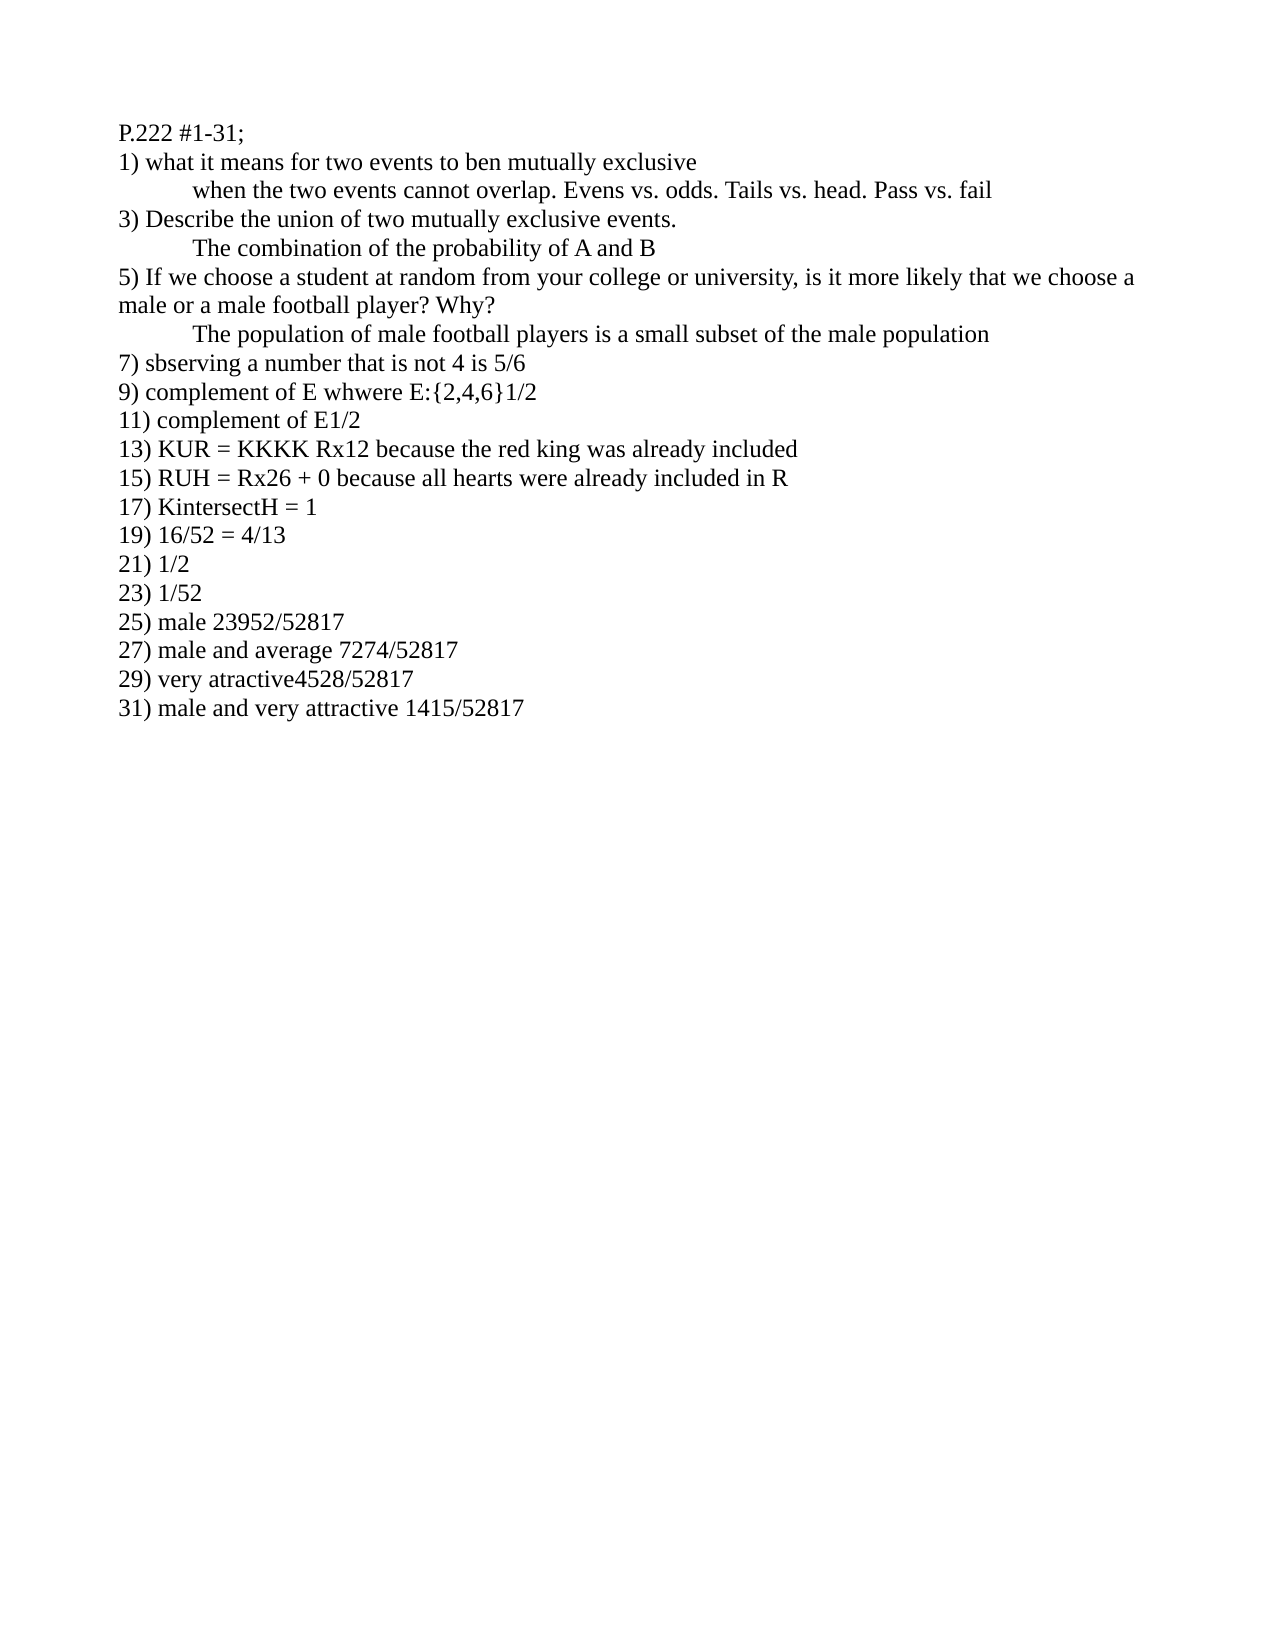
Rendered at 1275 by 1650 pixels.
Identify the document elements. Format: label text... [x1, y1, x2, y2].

text 9) complement of E whwere E:{2,4,6}1/2 [118, 377, 1157, 406]
text when the two events cannot overlap. Evens vs. odds. Tails vs. head. Pass vs. fail [118, 176, 1157, 204]
text 1) what it means for two events to ben mutually exclusive [118, 147, 1157, 176]
text The population of male football players is a small subset of the male population [118, 319, 1157, 348]
text 21) 1/2 [118, 549, 1157, 578]
text 27) male and average 7274/52817 [118, 636, 1157, 664]
text 13) KUR = KKKK Rx12 because the red king was already included [118, 434, 1157, 463]
text 7) sbserving a number that is not 4 is 5/6 [118, 348, 1157, 377]
text 11) complement of E1/2 [118, 406, 1157, 434]
text 19) 16/52 = 4/13 [118, 521, 1157, 549]
text 5) If we choose a student at random from your college or university, is it more likely that we choose a male or a male football player? Why? [118, 262, 1157, 319]
text 23) 1/52 [118, 578, 1157, 607]
text 15) RUH = Rx26 + 0 because all hearts were already included in R [118, 463, 1157, 492]
text 31) male and very attractive 1415/52817 [118, 693, 1157, 722]
text 3) Describe the union of two mutually exclusive events. [118, 204, 1157, 233]
text 25) male 23952/52817 [118, 607, 1157, 636]
text P.222 #1-31; [118, 118, 1157, 147]
text 17) KintersectH = 1 [118, 492, 1157, 521]
text 29) very atractive4528/52817 [118, 664, 1157, 693]
text The combination of the probability of A and B [118, 233, 1157, 262]
